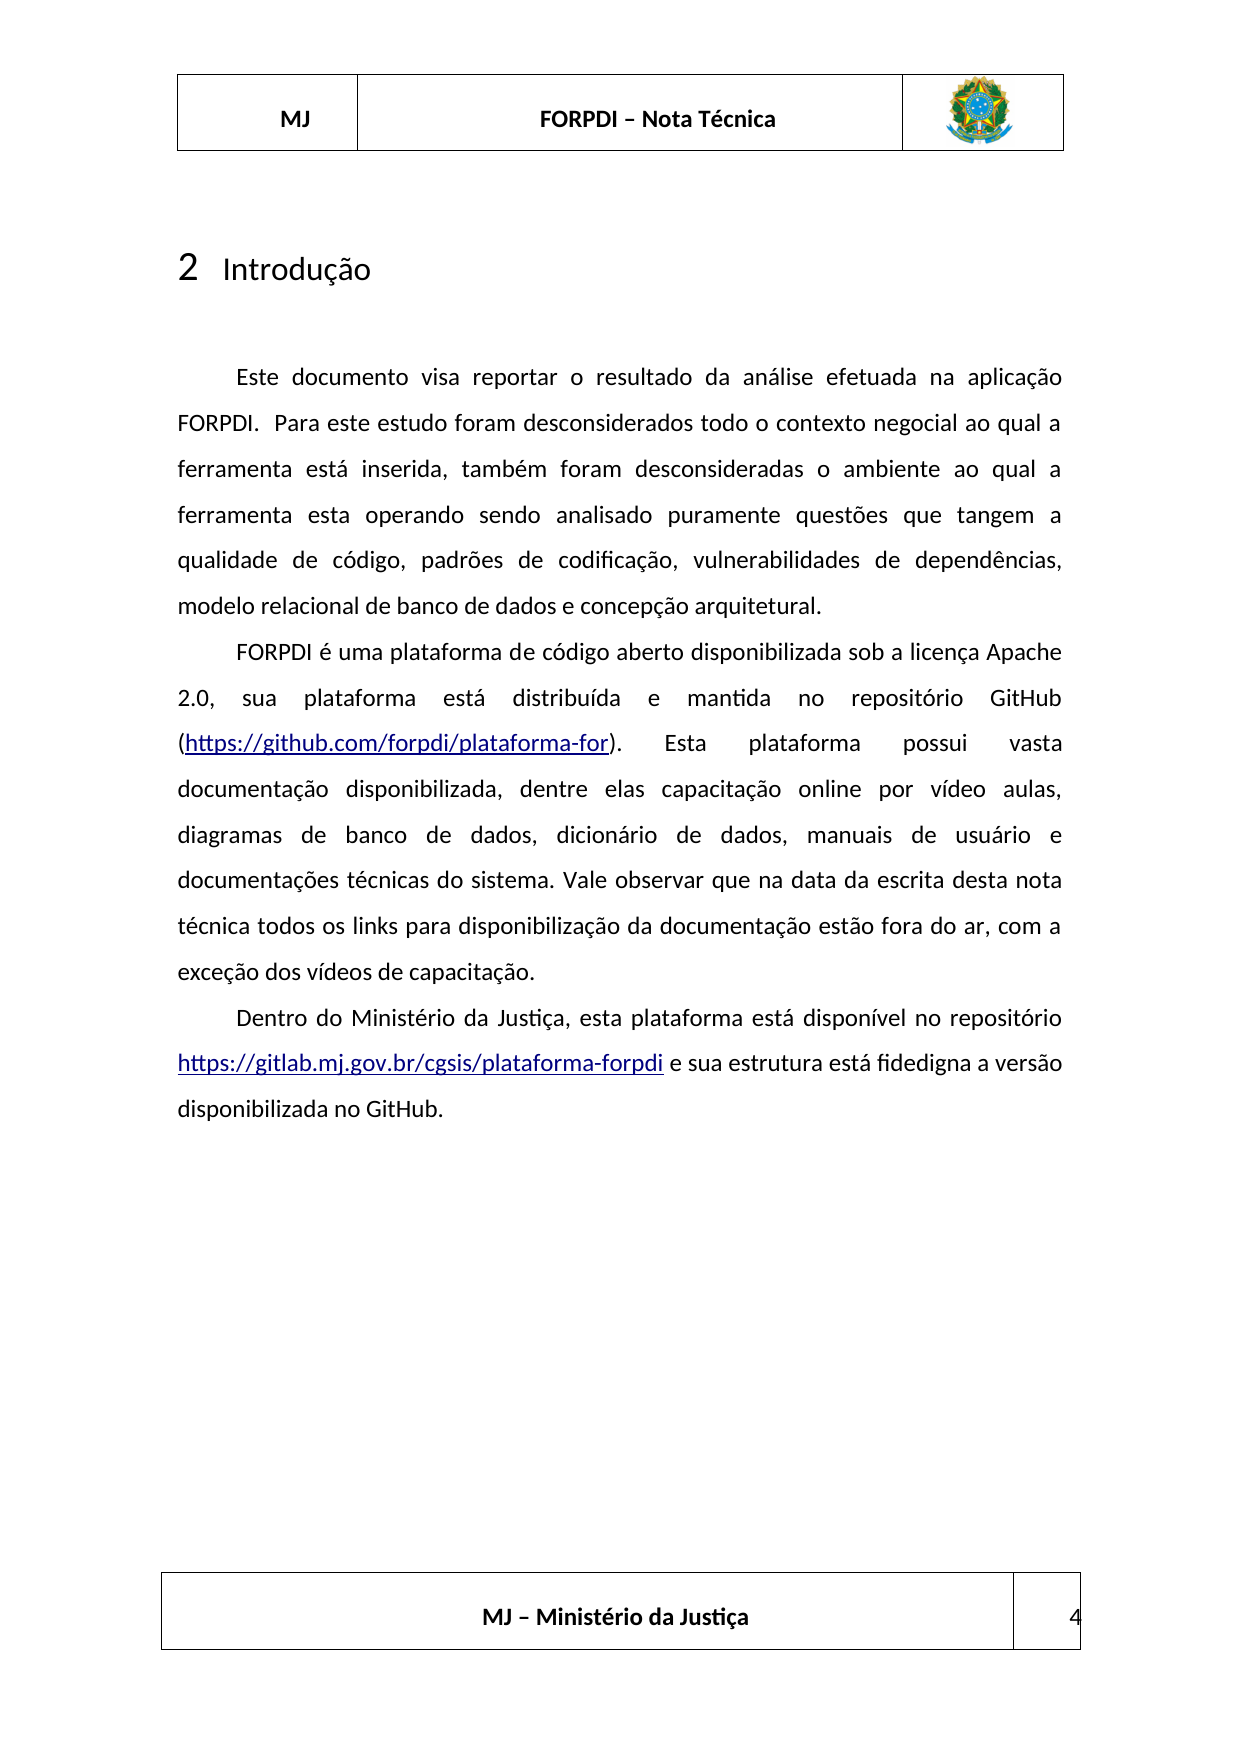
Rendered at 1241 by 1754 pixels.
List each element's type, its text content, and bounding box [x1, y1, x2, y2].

text Este documento visa reportar o resultado da análise efetuada na aplicação FORPDI. Para este estudo foram desconsiderados todo o contexto negocial ao qual a ferramenta está inserida, também foram desconsideradas o ambiente ao qual a ferramenta esta operando sendo analisado puramente questões que tangem a qualidade de código, padrões de codificação, vulnerabilidades de dependências, modelo relacional de banco de dados e concepção arquitetural. [177, 438, 1063, 453]
subtitle Introdução [177, 239, 1063, 290]
text Este documento visa reportar o resultado da análise efetuada na aplicação FORPDI. Para este estudo foram desconsiderados todo o contexto negocial ao qual a ferramenta está inserida, também foram desconsideradas o ambiente ao qual a ferramenta esta operando sendo analisado puramente questões que tangem a qualidade de código, padrões de codificação, vulnerabilidades de dependências, modelo relacional de banco de dados e concepção arquitetural. [177, 575, 1063, 621]
text Este documento visa reportar o resultado da análise efetuada na aplicação FORPDI. Para este estudo foram desconsiderados todo o contexto negocial ao qual a ferramenta está inserida, também foram desconsideradas o ambiente ao qual a ferramenta esta operando sendo analisado puramente questões que tangem a qualidade de código, padrões de codificação, vulnerabilidades de dependências, modelo relacional de banco de dados e concepção arquitetural. [177, 529, 1063, 545]
text FORPDI é uma plataforma de código aberto disponibilizada sob a licença Apache 2.0, sua plataforma está distribuída e mantida no repositório GitHub (https://github.com/forpdi/plataforma-for). Esta plataforma possui vasta documentação disponibilizada, dentre elas capacitação online por vídeo aulas, diagramas de banco de dados, dicionário de dados, manuais de usuário e documentações técnicas do sistema. Vale observar que na data da escrita desta nota técnica todos os links para disponibilização da documentação estão fora do ar, com a exceção dos vídeos de capacitação. [177, 804, 1063, 819]
text FORPDI é uma plataforma de código aberto disponibilizada sob a licença Apache 2.0, sua plataforma está distribuída e mantida no repositório GitHub (https://github.com/forpdi/plataforma-for). Esta plataforma possui vasta documentação disponibilizada, dentre elas capacitação online por vídeo aulas, diagramas de banco de dados, dicionário de dados, manuais de usuário e documentações técnicas do sistema. Vale observar que na data da escrita desta nota técnica todos os links para disponibilização da documentação estão fora do ar, com a exceção dos vídeos de capacitação. [177, 636, 1063, 773]
text FORPDI é uma plataforma de código aberto disponibilizada sob a licença Apache 2.0, sua plataforma está distribuída e mantida no repositório GitHub (https://github.com/forpdi/plataforma-for). Esta plataforma possui vasta documentação disponibilizada, dentre elas capacitação online por vídeo aulas, diagramas de banco de dados, dicionário de dados, manuais de usuário e documentações técnicas do sistema. Vale observar que na data da escrita desta nota técnica todos os links para disponibilização da documentação estão fora do ar, com a exceção dos vídeos de capacitação. [177, 849, 1063, 865]
text FORPDI é uma plataforma de código aberto disponibilizada sob a licença Apache 2.0, sua plataforma está distribuída e mantida no repositório GitHub (https://github.com/forpdi/plataforma-for). Esta plataforma possui vasta documentação disponibilizada, dentre elas capacitação online por vídeo aulas, diagramas de banco de dados, dicionário de dados, manuais de usuário e documentações técnicas do sistema. Vale observar que na data da escrita desta nota técnica todos os links para disponibilização da documentação estão fora do ar, com a exceção dos vídeos de capacitação. [177, 895, 1063, 910]
text Este documento visa reportar o resultado da análise efetuada na aplicação FORPDI. Para este estudo foram desconsiderados todo o contexto negocial ao qual a ferramenta está inserida, também foram desconsideradas o ambiente ao qual a ferramenta esta operando sendo analisado puramente questões que tangem a qualidade de código, padrões de codificação, vulnerabilidades de dependências, modelo relacional de banco de dados e concepção arquitetural. [177, 483, 1063, 499]
text disponibilizada no GitHub. [177, 1075, 1063, 1124]
picture [944, 75, 1020, 149]
text FORPDI é uma plataforma de código aberto disponibilizada sob a licença Apache 2.0, sua plataforma está distribuída e mantida no repositório GitHub (https://github.com/forpdi/plataforma-for). Esta plataforma possui vasta documentação disponibilizada, dentre elas capacitação online por vídeo aulas, diagramas de banco de dados, dicionário de dados, manuais de usuário e documentações técnicas do sistema. Vale observar que na data da escrita desta nota técnica todos os links para disponibilização da documentação estão fora do ar, com a exceção dos vídeos de capacitação. [177, 941, 1063, 987]
text Este documento visa reportar o resultado da análise efetuada na aplicação FORPDI. Para este estudo foram desconsiderados todo o contexto negocial ao qual a ferramenta está inserida, também foram desconsideradas o ambiente ao qual a ferramenta esta operando sendo analisado puramente questões que tangem a qualidade de código, padrões de codificação, vulnerabilidades de dependências, modelo relacional de banco de dados e concepção arquitetural. [177, 362, 1063, 407]
text Dentro do Ministério da Justiça, esta plataforma está disponível no repositório https://gitlab.mj.gov.br/cgsis/plataforma-forpdi e sua estrutura está fidedigna a versão [177, 1002, 1063, 1074]
